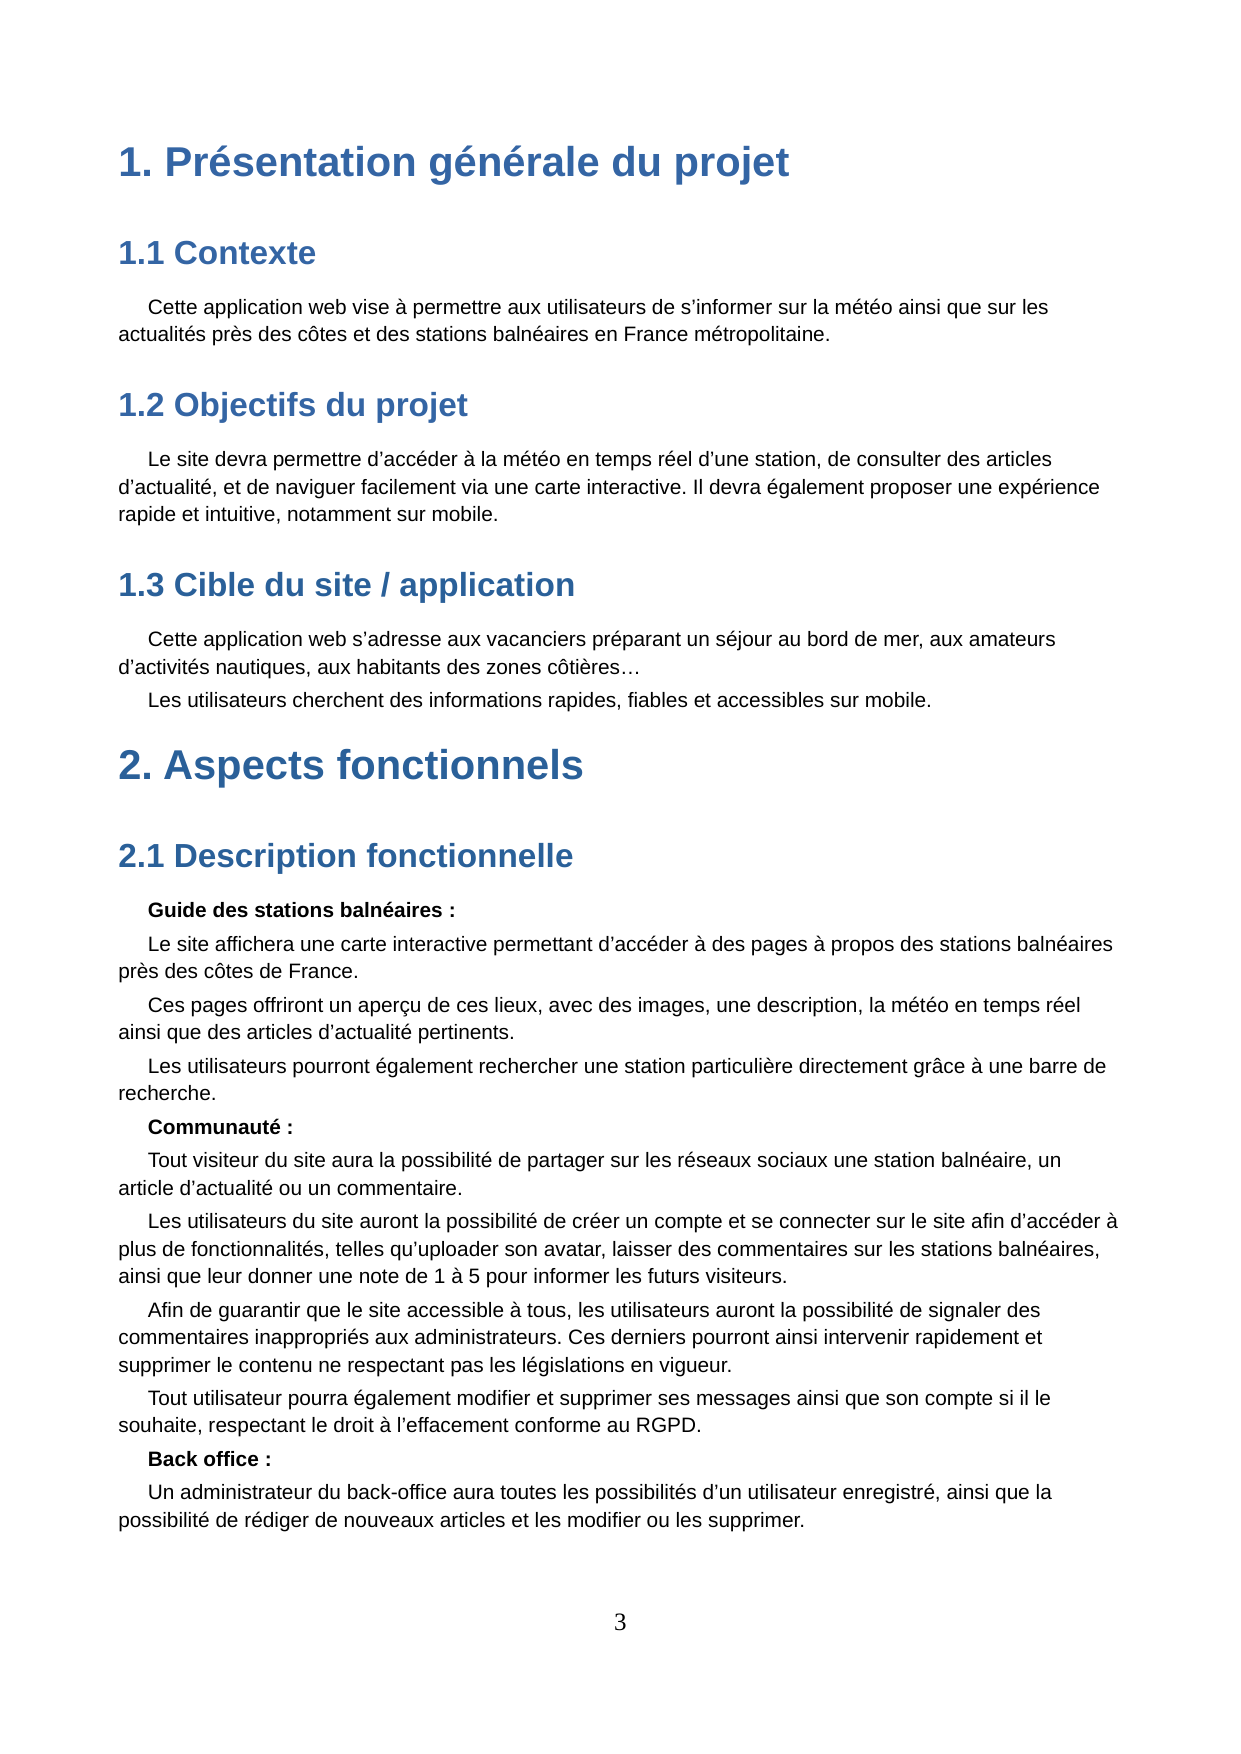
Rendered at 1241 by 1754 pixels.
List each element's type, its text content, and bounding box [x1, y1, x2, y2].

text Guide des stations balnéaires : [118, 898, 1122, 922]
text Les utilisateurs pourront également rechercher une station particulière directement grâce à une barre de recherche. [118, 1054, 1122, 1105]
text Back office : [118, 1447, 1122, 1471]
text Afin de guarantir que le site accessible à tous, les utilisateurs auront la possibilité de signaler des commentaires inappropriés aux administrateurs. Ces derniers pourront ainsi intervenir rapidement et supprimer le contenu ne respectant pas les législations en vigueur. [118, 1297, 1122, 1376]
text Le site devra permettre d’accéder à la météo en temps réel d’une station, de consulter des articles d’actualité, et de naviguer facilement via une carte interactive. Il devra également proposer une expérience rapide et intuitive, notamment sur mobile. [118, 447, 1122, 526]
subtitle 1. Présentation générale du projet [118, 137, 1122, 185]
text Ces pages offriront un aperçu de ces lieux, avec des images, une description, la météo en temps réel ainsi que des articles d’actualité pertinents. [118, 993, 1122, 1044]
text Le site affichera une carte interactive permettant d’accéder à des pages à propos des stations balnéaires près des côtes de France. [118, 932, 1122, 983]
text Cette application web vise à permettre aux utilisateurs de s’informer sur la météo ainsi que sur les actualités près des côtes et des stations balnéaires en France métropolitaine. [118, 295, 1122, 346]
subtitle 2. Aspects fonctionnels [118, 741, 1122, 788]
text Tout utilisateur pourra également modifier et supprimer ses messages ainsi que son compte si il le souhaite, respectant le droit à l’effacement conforme au RGPD. [118, 1386, 1122, 1437]
subtitle 1.1 Contexte [118, 233, 1122, 271]
subtitle 2.1 Description fonctionnelle [118, 836, 1122, 875]
subtitle 1.2 Objectifs du projet [118, 385, 1122, 424]
text Cette application web s’adresse aux vacanciers préparant un séjour au bord de mer, aux amateurs d’activités nautiques, aux habitants des zones côtières… [118, 627, 1122, 679]
text Tout visiteur du site aura la possibilité de partager sur les réseaux sociaux une station balnéaire, un article d’actualité ou un commentaire. [118, 1148, 1122, 1199]
text Les utilisateurs du site auront la possibilité de créer un compte et se connecter sur le site afin d’accéder à plus de fonctionnalités, telles qu’uploader son avatar, laisser des commentaires sur les stations balnéaires, ainsi que leur donner une note de 1 à 5 pour informer les futurs visiteurs. [118, 1209, 1122, 1288]
text Communauté : [118, 1114, 1122, 1138]
text Un administrateur du back-office aura toutes les possibilités d’un utilisateur enregistré, ainsi que la possibilité de rédiger de nouveaux articles et les modifier ou les supprimer. [118, 1480, 1122, 1532]
text Les utilisateurs cherchent des informations rapides, fiables et accessibles sur mobile. [118, 688, 1122, 712]
subtitle 1.3 Cible du site / application [118, 565, 1122, 604]
